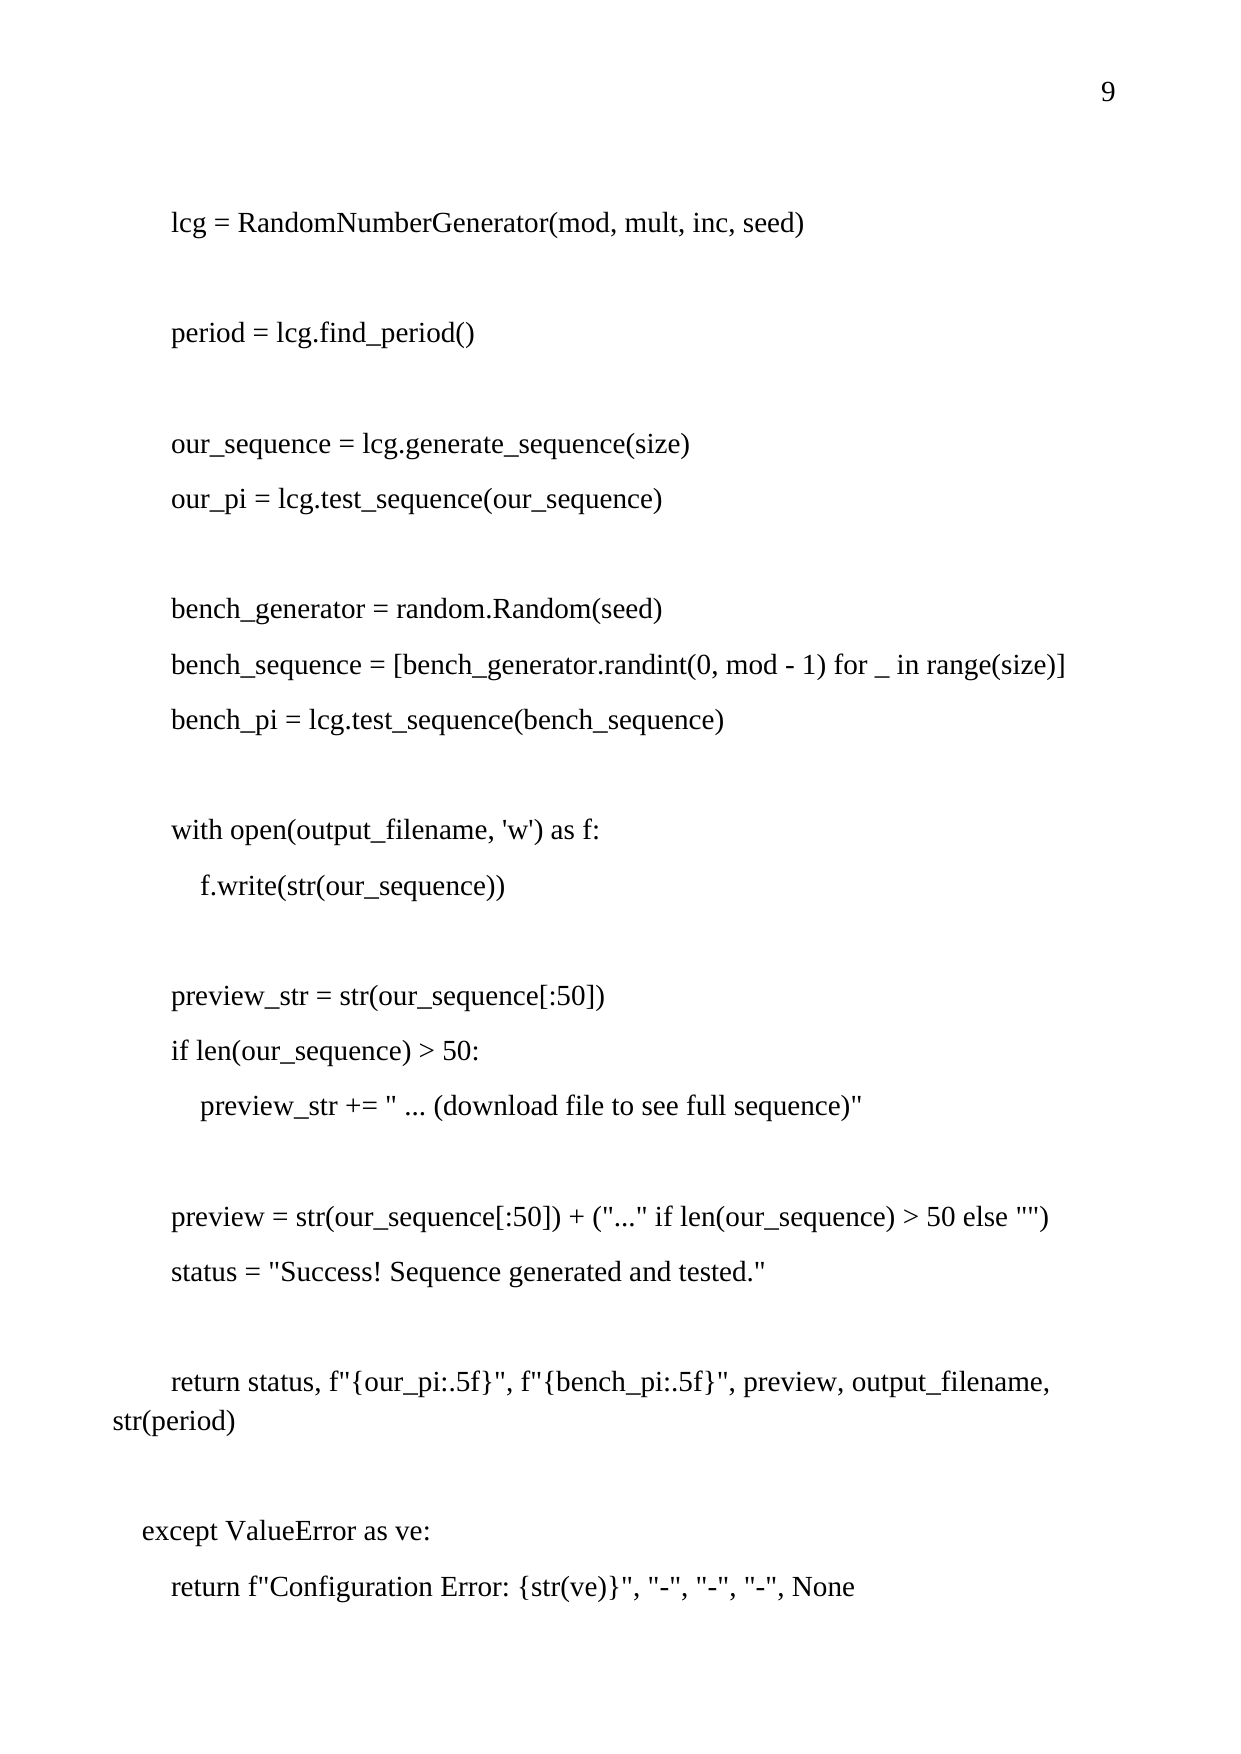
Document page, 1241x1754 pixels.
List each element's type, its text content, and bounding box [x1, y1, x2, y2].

text status = "Success! Sequence generated and tested." [112, 1254, 1128, 1288]
text preview = str(our_sequence[:50]) + ("..." if len(our_sequence) > 50 else "") [112, 1199, 1128, 1232]
text bench_pi = lcg.test_sequence(bench_sequence) [112, 702, 1128, 736]
text if len(our_sequence) > 50: [112, 1033, 1128, 1067]
text bench_generator = random.Random(seed) [112, 592, 1128, 625]
text return f"Configuration Error: {str(ve)}", "-", "-", "-", None [112, 1569, 1128, 1602]
text our_sequence = lcg.generate_sequence(size) [112, 426, 1128, 459]
text preview_str += " ... (download file to see full sequence)" [112, 1088, 1128, 1122]
text with open(output_filename, 'w') as f: [112, 812, 1128, 846]
text bench_sequence = [bench_generator.randint(0, mod - 1) for _ in range(size)] [112, 647, 1128, 680]
text lcg = RandomNumberGenerator(mod, mult, inc, seed) [112, 205, 1128, 239]
text except ValueError as ve: [112, 1513, 1128, 1547]
text period = lcg.find_period() [112, 316, 1128, 349]
text return status, f"{our_pi:.5f}", f"{bench_pi:.5f}", preview, output_filename, str(period) [112, 1364, 1128, 1437]
text preview_str = str(our_sequence[:50]) [112, 978, 1128, 1012]
text f.write(str(our_sequence)) [112, 868, 1128, 901]
text our_pi = lcg.test_sequence(our_sequence) [112, 481, 1128, 515]
